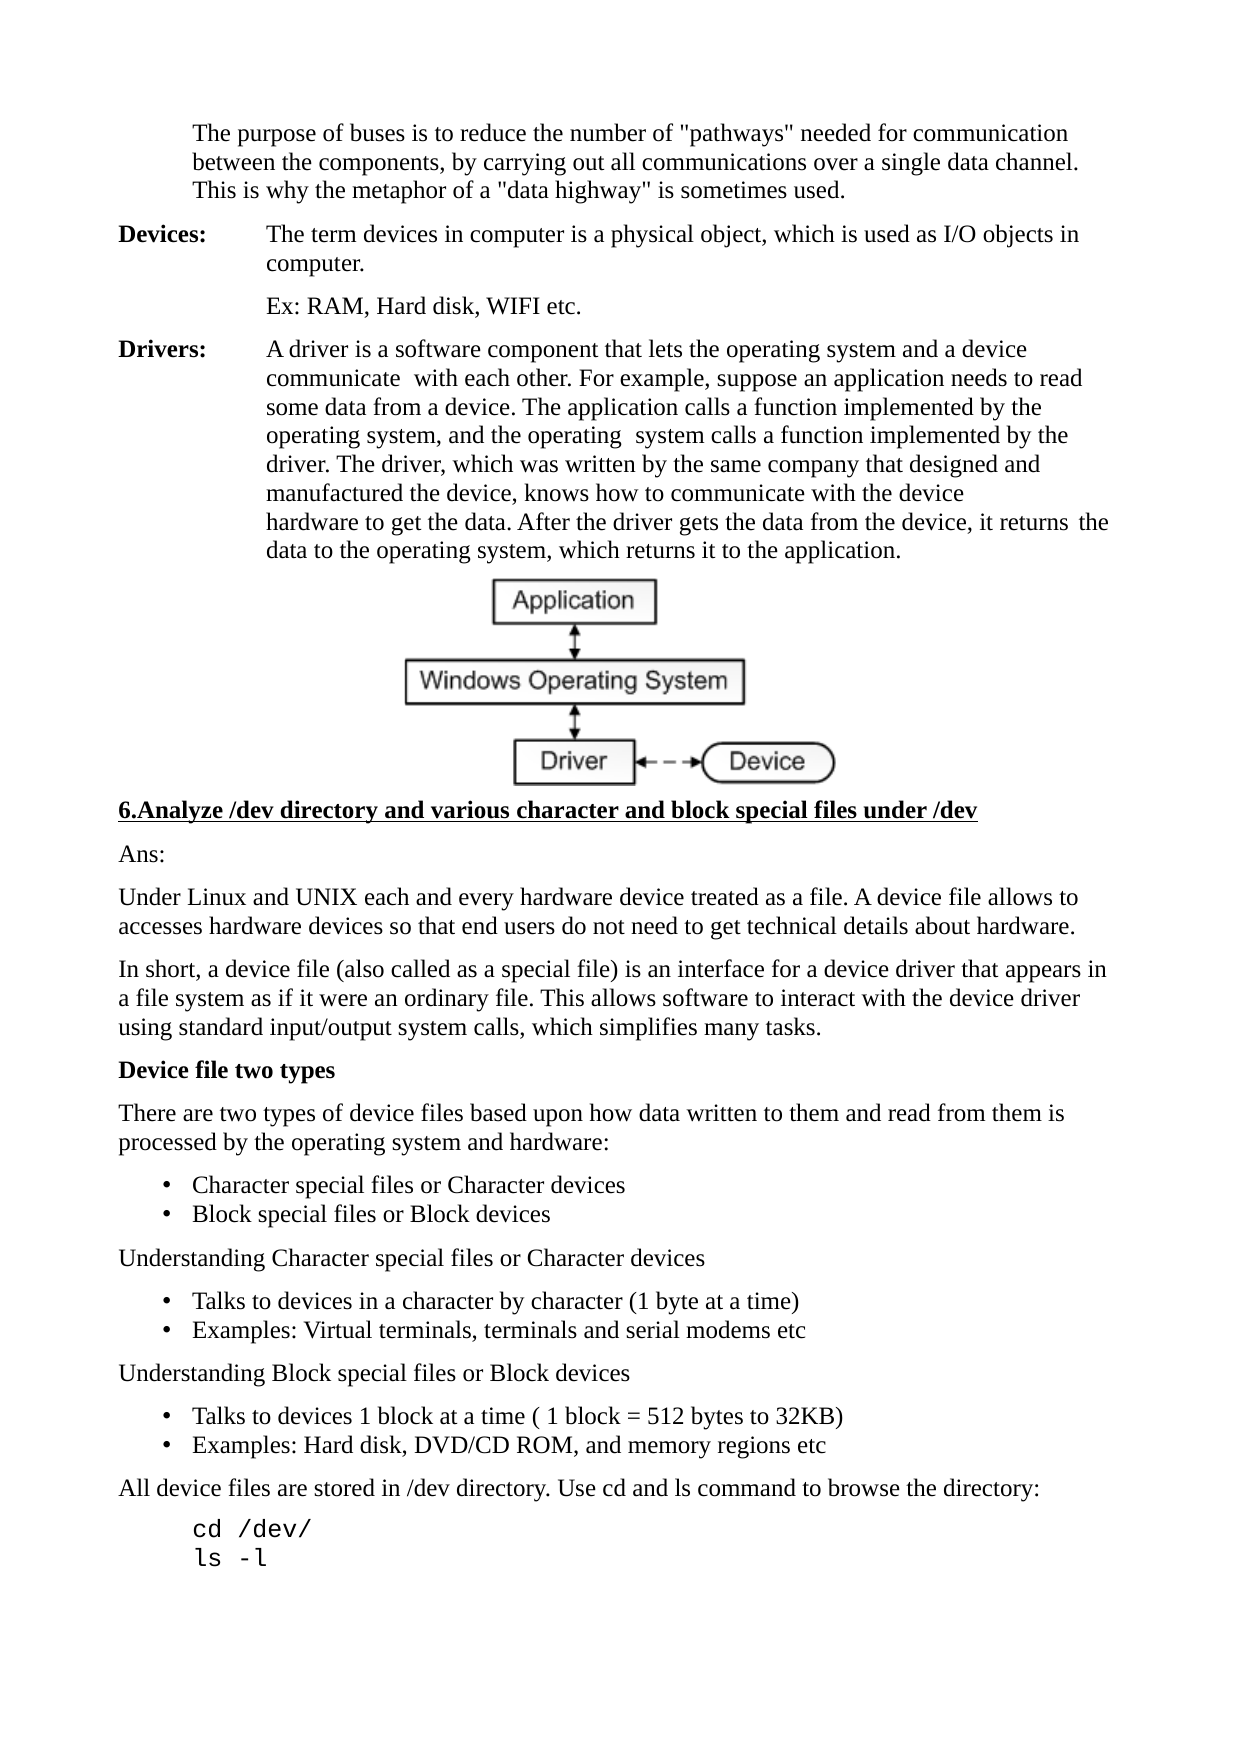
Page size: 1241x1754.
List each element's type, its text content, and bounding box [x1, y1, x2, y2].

list Examples: Virtual terminals, terminals and serial modems etc [162, 1315, 1122, 1343]
list Talks to devices 1 block at a time ( 1 block = 512 bytes to 32KB) [162, 1401, 1122, 1430]
text All device files are stored in /dev directory. Use cd and ls command to browse the directory: [118, 1473, 1122, 1502]
text Device file two types [118, 1055, 1122, 1084]
text cd /dev/ ls -l [192, 1517, 1122, 1573]
text The purpose of buses is to reduce the number of "pathways" needed for communication between the components, by carrying out all communications over a single data channel. This is why the metaphor of a "data highway" is sometimes used. [118, 118, 1122, 204]
text Ex: RAM, Hard disk, WIFI etc. [118, 291, 1122, 320]
text Drivers: A driver is a software component that lets the operating system and a device communicate with each other. For example, suppose an application needs to read some data from a device. The application calls a function implemented by the operating system, and the operating system calls a function implemented by the driver. The driver, which was written by the same company that designed and manufactured the device, knows how to communicate with the device hardware to get the data. After the driver gets the data from the device, it returns the data to the operating system, which returns it to the application. [118, 334, 1122, 564]
text In short, a device file (also called as a special file) is an interface for a device driver that appears in a file system as if it were an ordinary file. This allows software to interact with the device driver using standard input/output system calls, which simplifies many tasks. [118, 954, 1122, 1041]
text Ans: [118, 839, 1122, 868]
list Examples: Hard disk, DVD/CD ROM, and memory regions etc [162, 1430, 1122, 1459]
list Talks to devices in a character by character (1 byte at a time) [162, 1286, 1122, 1315]
text Understanding Character special files or Character devices [118, 1243, 1122, 1271]
picture [404, 578, 836, 786]
text Devices: The term devices in computer is a physical object, which is used as I/O objects in computer. [118, 219, 1122, 276]
text Under Linux and UNIX each and every hardware device treated as a file. A device file allows to accesses hardware devices so that end users do not need to get technical details about hardware. [118, 882, 1122, 940]
list Block special files or Block devices [162, 1199, 1122, 1228]
list Character special files or Character devices [162, 1171, 1122, 1199]
text There are two types of device files based upon how data written to them and read from them is processed by the operating system and hardware: [118, 1098, 1122, 1156]
text Understanding Block special files or Block devices [118, 1358, 1122, 1387]
text 6.Analyze /dev directory and various character and block special files under /dev [118, 796, 1122, 824]
